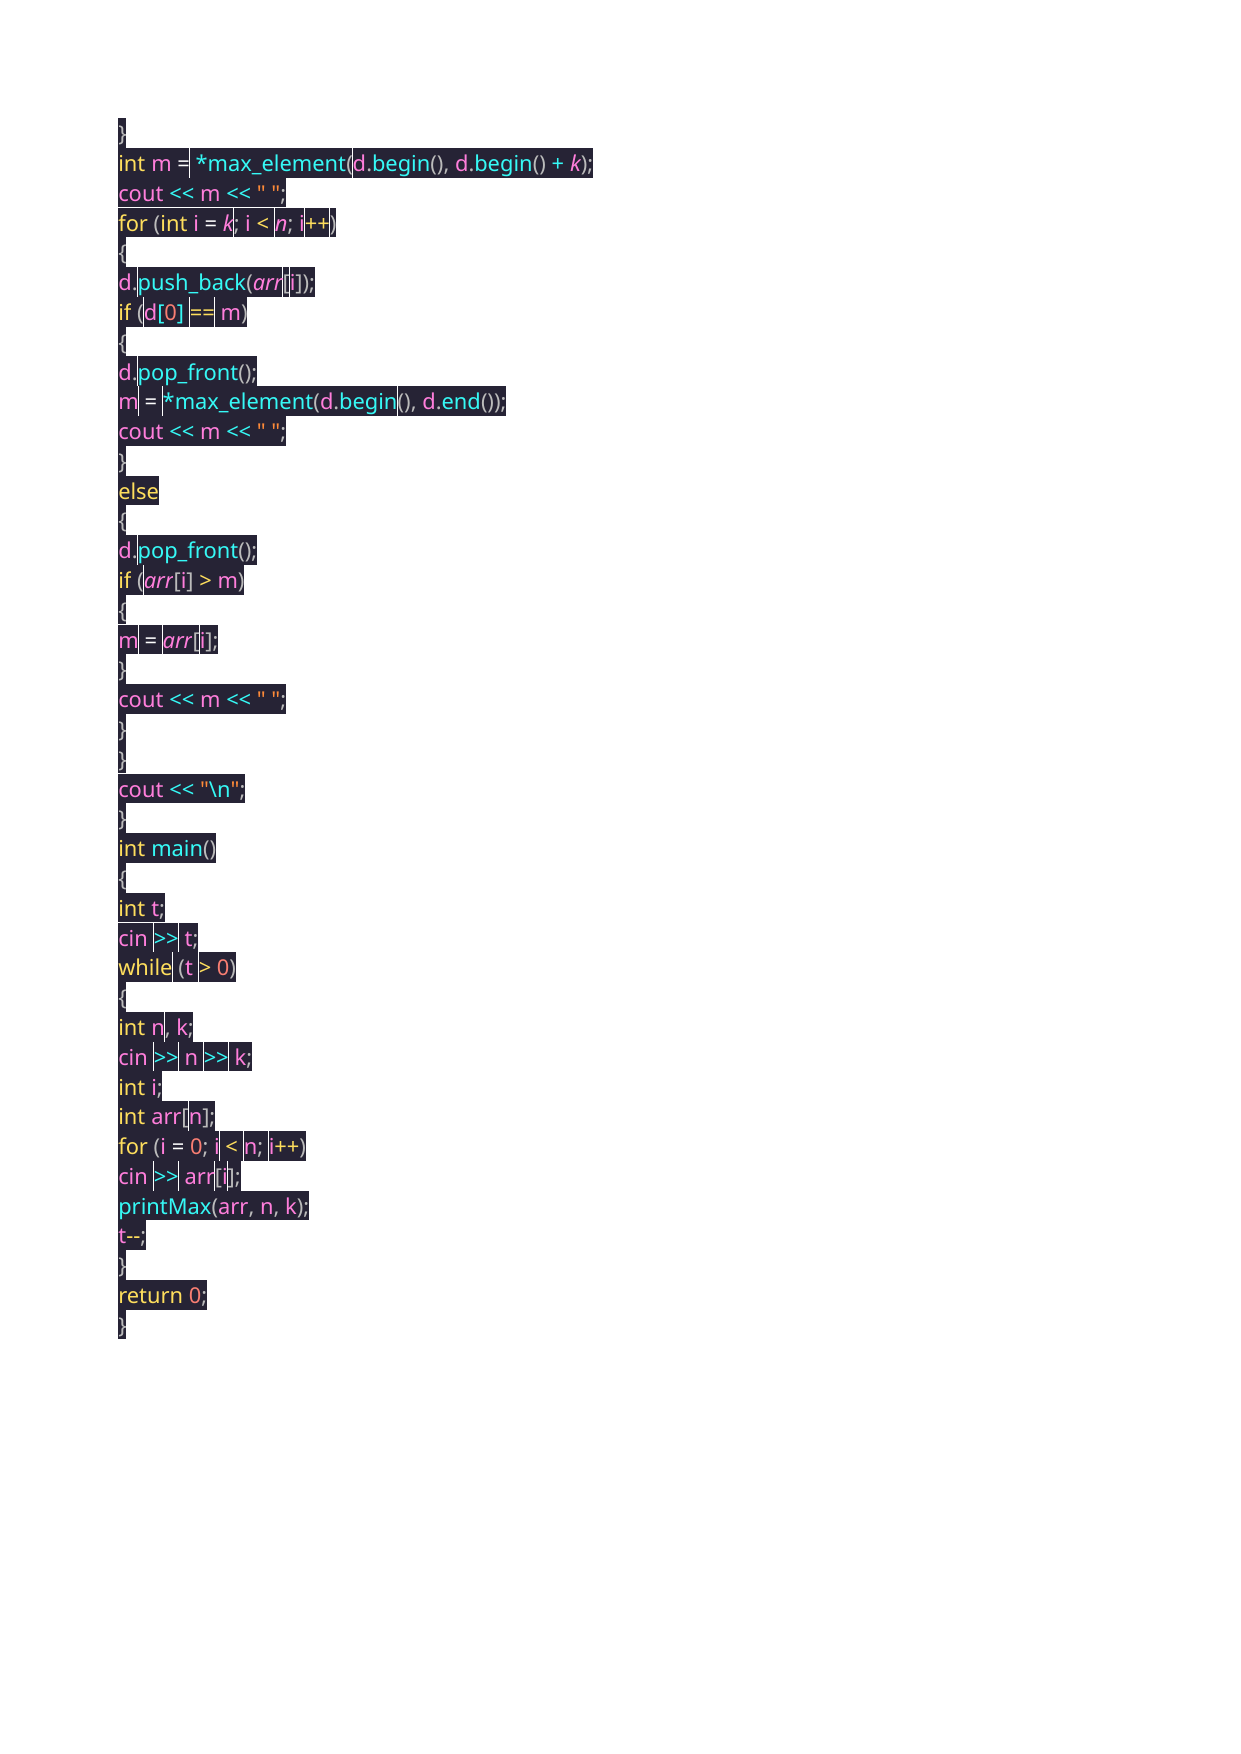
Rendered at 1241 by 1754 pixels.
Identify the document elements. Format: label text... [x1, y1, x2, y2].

text cout << "\n"; [118, 773, 1122, 803]
text { [118, 237, 1122, 267]
text cout << m << " "; [118, 416, 1122, 446]
text } [118, 1250, 1122, 1280]
text int n, k; [118, 1012, 1122, 1042]
text int i; [118, 1071, 1122, 1101]
text else [118, 476, 1122, 505]
text int main() [118, 833, 1122, 863]
text t--; [118, 1220, 1122, 1250]
text if (d[0] == m) [118, 297, 1122, 327]
text m = *max_element(d.begin(), d.end()); [118, 386, 1122, 416]
text for (i = 0; i < n; i++) [118, 1131, 1122, 1161]
text cout << m << " "; [118, 178, 1122, 207]
text { [118, 327, 1122, 356]
text d.pop_front(); [118, 356, 1122, 386]
text { [118, 505, 1122, 535]
text } [118, 1310, 1122, 1339]
text } [118, 714, 1122, 744]
text int t; [118, 893, 1122, 922]
text d.push_back(arr[i]); [118, 267, 1122, 297]
text while (t > 0) [118, 952, 1122, 982]
text { [118, 863, 1122, 893]
text { [118, 595, 1122, 624]
text d.pop_front(); [118, 535, 1122, 565]
text } [118, 803, 1122, 833]
text } [118, 744, 1122, 773]
text int arr[n]; [118, 1101, 1122, 1131]
text cin >> n >> k; [118, 1042, 1122, 1071]
text if (arr[i] > m) [118, 565, 1122, 595]
text } [118, 654, 1122, 684]
text } [118, 118, 1122, 148]
text printMax(arr, n, k); [118, 1191, 1122, 1220]
text cin >> t; [118, 922, 1122, 952]
text return 0; [118, 1280, 1122, 1310]
text for (int i = k; i < n; i++) [118, 207, 1122, 237]
text m = arr[i]; [118, 624, 1122, 654]
text cout << m << " "; [118, 684, 1122, 714]
text cin >> arr[i]; [118, 1161, 1122, 1191]
text { [118, 982, 1122, 1012]
text int m = *max_element(d.begin(), d.begin() + k); [118, 148, 1122, 178]
text } [118, 446, 1122, 476]
